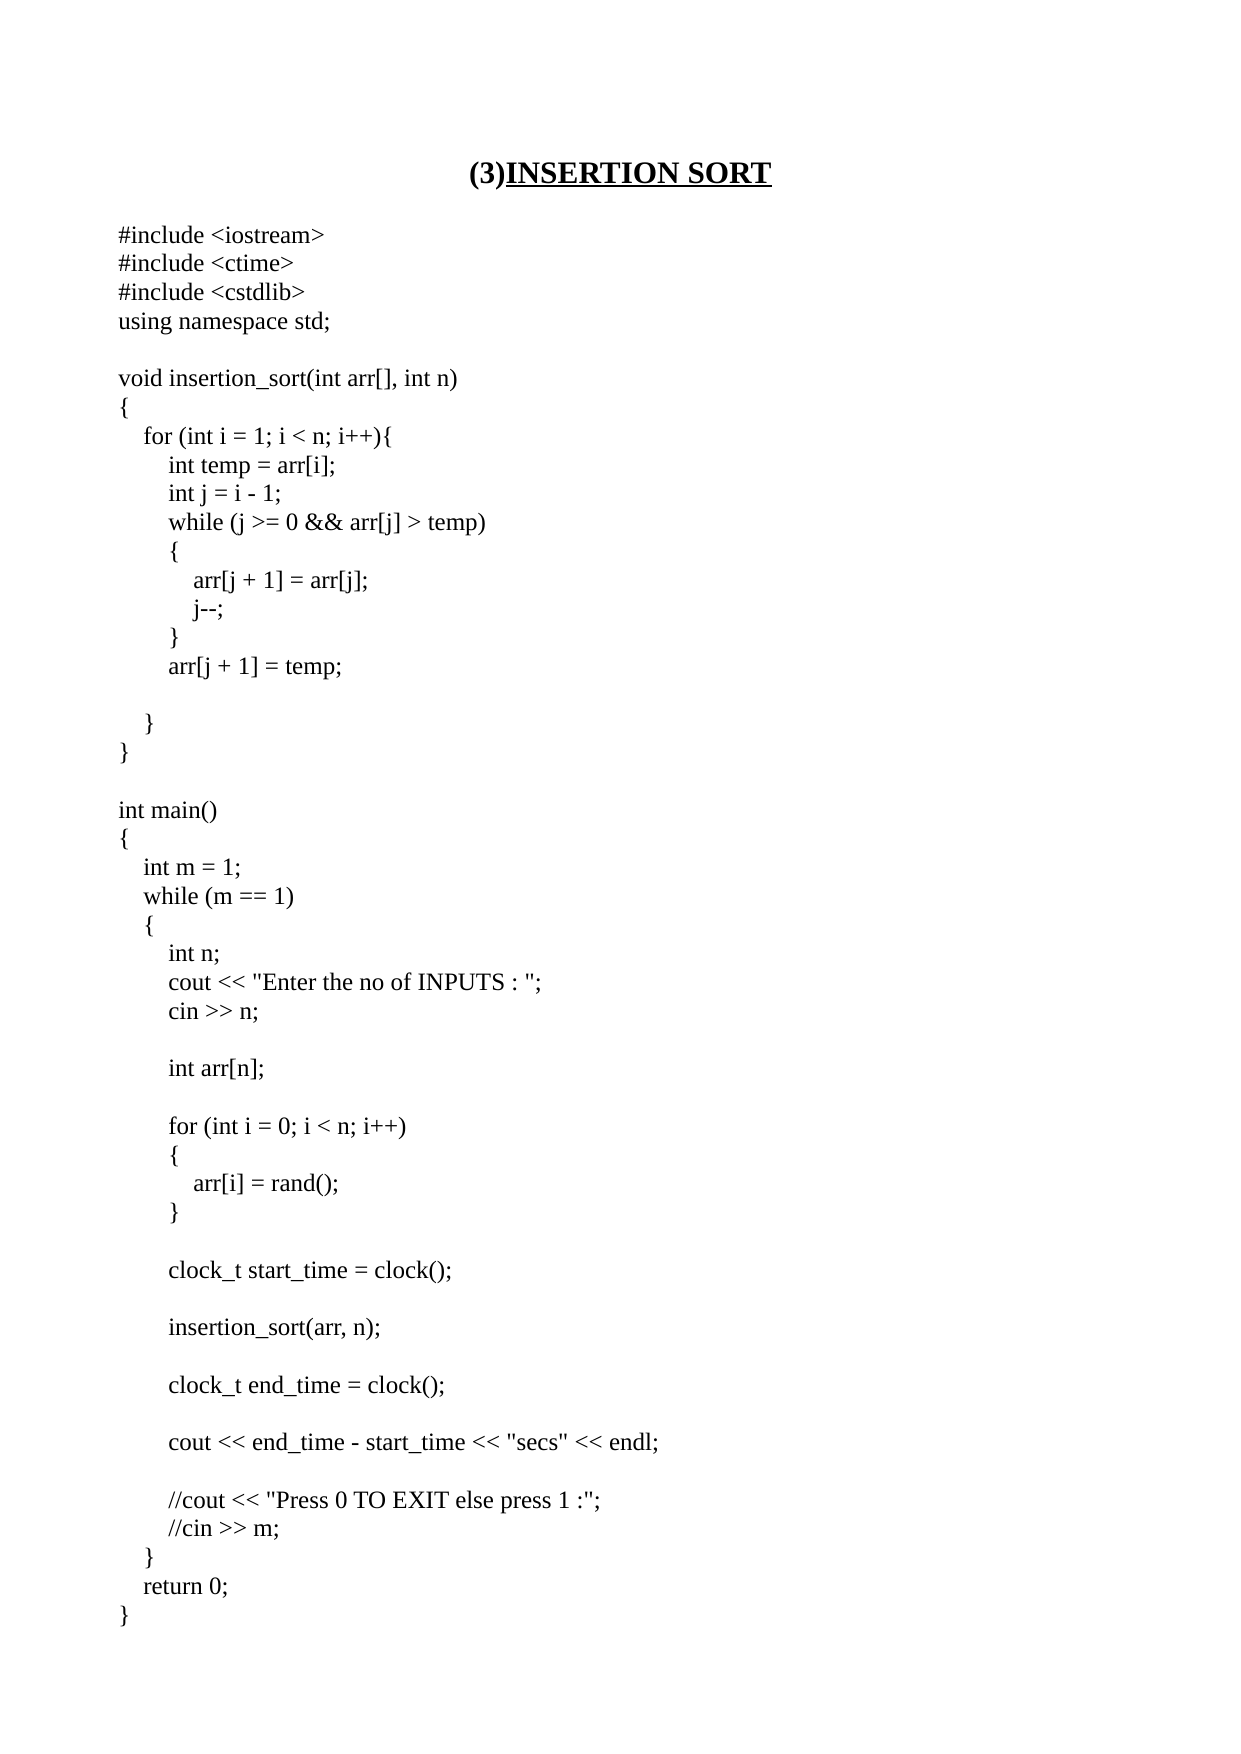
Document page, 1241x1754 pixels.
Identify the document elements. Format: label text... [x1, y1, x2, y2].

text while (m == 1) [118, 881, 1122, 910]
text cout << "Enter the no of INPUTS : "; [118, 967, 1122, 996]
text { [118, 536, 1122, 565]
text arr[i] = rand(); [118, 1168, 1122, 1197]
text insertion_sort(arr, n); [118, 1312, 1122, 1341]
text } [118, 708, 1122, 737]
text void insertion_sort(int arr[], int n) [118, 363, 1122, 392]
text int temp = arr[i]; [118, 450, 1122, 478]
text } [118, 622, 1122, 651]
text int main() [118, 795, 1122, 823]
text j--; [118, 593, 1122, 622]
text return 0; [118, 1571, 1122, 1600]
text } [118, 1197, 1122, 1226]
text #include <cstdlib> [118, 277, 1122, 306]
text arr[j + 1] = temp; [118, 651, 1122, 680]
text { [118, 910, 1122, 938]
text } [118, 1600, 1122, 1628]
text } [118, 737, 1122, 766]
text for (int i = 0; i < n; i++) [118, 1111, 1122, 1140]
text int n; [118, 938, 1122, 967]
text #include <ctime> [118, 248, 1122, 277]
text int m = 1; [118, 852, 1122, 881]
text clock_t start_time = clock(); [118, 1255, 1122, 1283]
text } [118, 1542, 1122, 1571]
text using namespace std; [118, 306, 1122, 335]
text { [118, 823, 1122, 852]
text { [118, 392, 1122, 421]
text (3)INSERTION SORT [118, 154, 1122, 190]
text cout << end_time - start_time << "secs" << endl; [118, 1427, 1122, 1456]
text while (j >= 0 && arr[j] > temp) [118, 507, 1122, 536]
text arr[j + 1] = arr[j]; [118, 565, 1122, 593]
text for (int i = 1; i < n; i++){ [118, 421, 1122, 450]
text cin >> n; [118, 996, 1122, 1025]
text int arr[n]; [118, 1053, 1122, 1082]
text clock_t end_time = clock(); [118, 1370, 1122, 1398]
text #include <iostream> [118, 220, 1122, 248]
text //cin >> m; [118, 1513, 1122, 1542]
text int j = i - 1; [118, 478, 1122, 507]
text { [118, 1140, 1122, 1168]
text //cout << "Press 0 TO EXIT else press 1 :"; [118, 1485, 1122, 1513]
